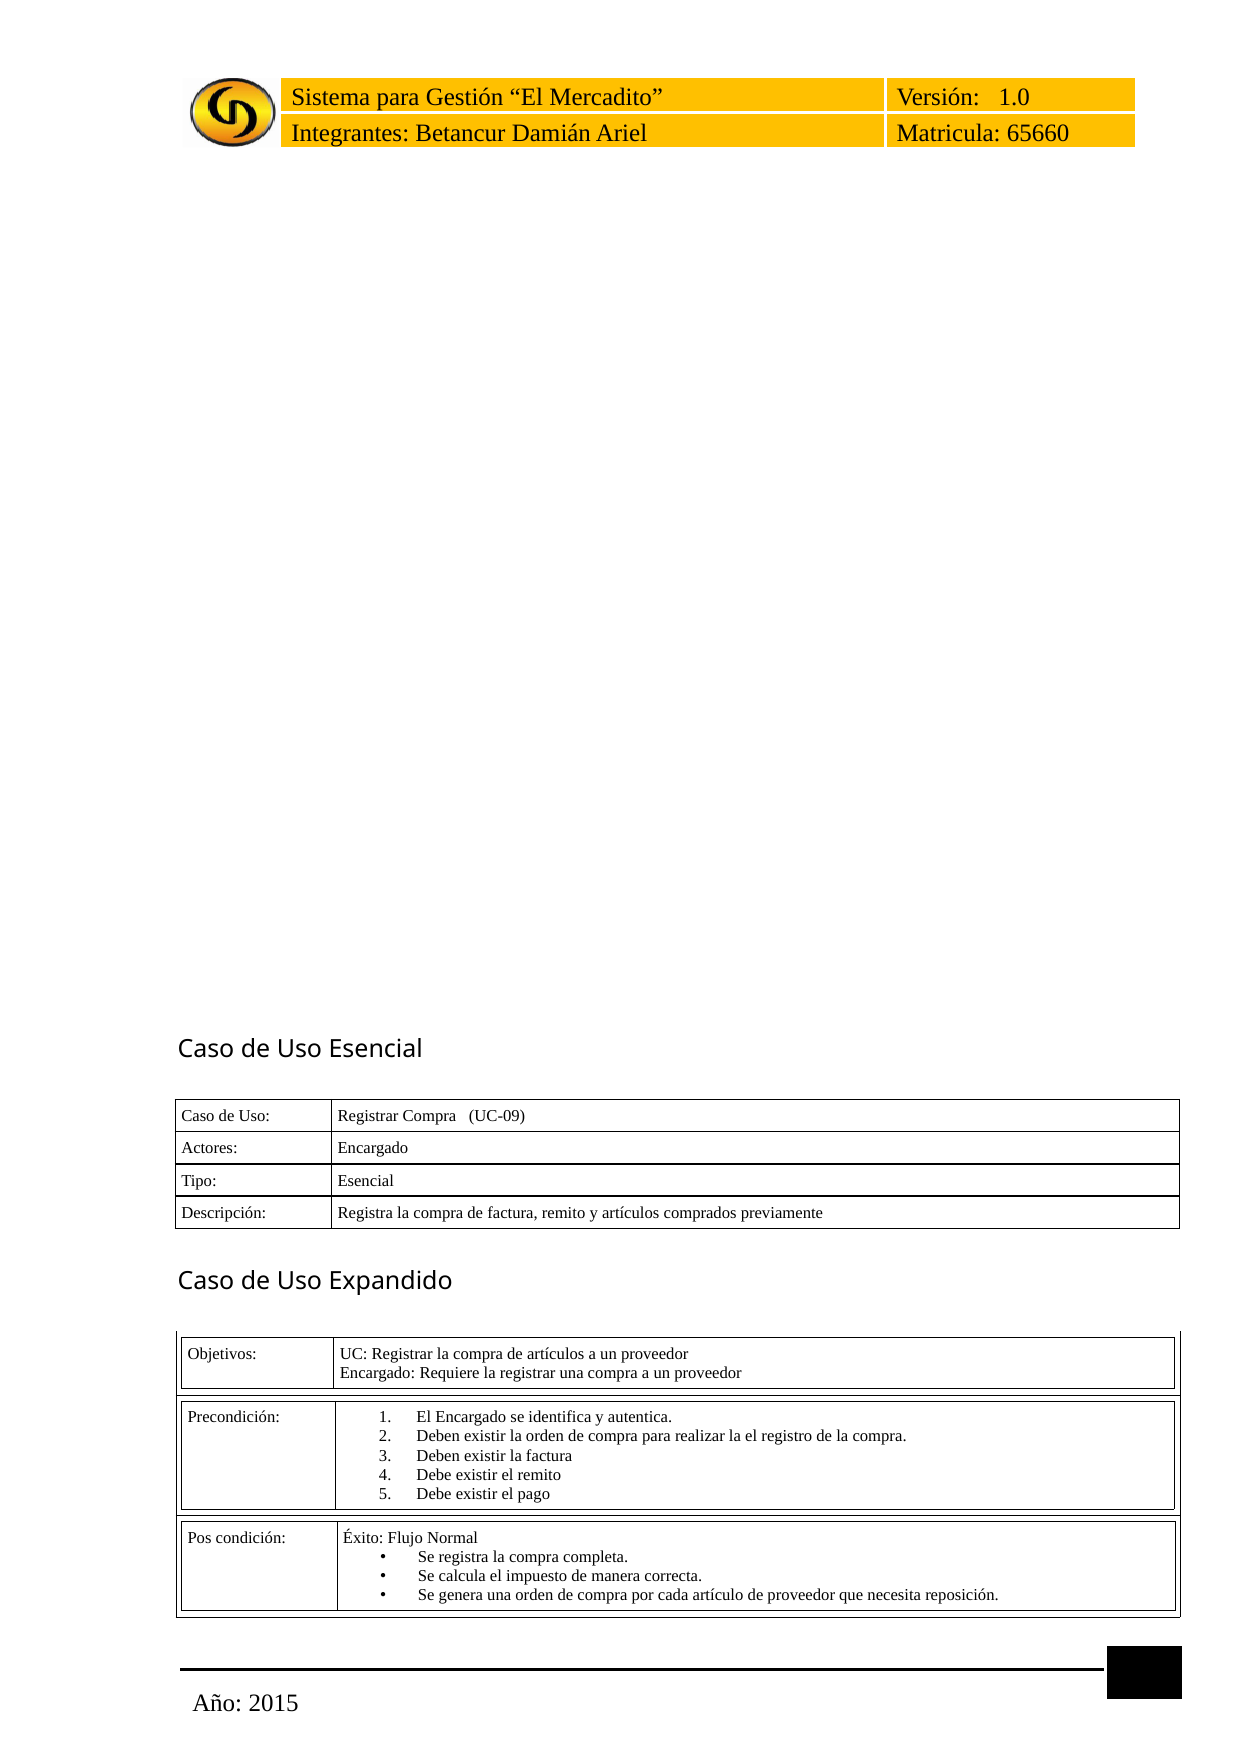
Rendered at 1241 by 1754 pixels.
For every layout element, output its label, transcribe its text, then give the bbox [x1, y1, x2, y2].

table_header Éxito: Flujo Normal Se registra la compra completa. Se calcula el impuesto de manera correcta. Se genera una orden de compra por cada artículo de proveedor que necesita reposición. Fracaso 1: *a En cualquier momento el sistema falla: Fracaso 2: *a.2 El Sistema detecta anomalías intentando la recuperación Fracaso 3: 3.a El Encargado no ingrese a la factura, el remito y el Pago Fracaso 4: 5.a. El Sistema informa que no se pudo actualizar el Stock [338, 1522, 1175, 1610]
table_cell [177, 1516, 1180, 1616]
table_header Caso de Uso: [176, 1100, 331, 1131]
table_cell Encargado [332, 1132, 1179, 1163]
table_header [177, 1331, 1180, 1394]
table_cell Registra la compra de factura, remito y artículos comprados previamente [332, 1197, 1179, 1227]
table_cell [177, 1396, 1180, 1515]
table_header El Encargado se identifica y autentica. Deben existir la orden de compra para realizar la el registro de la compra. Deben existir la factura Debe existir el remito Debe existir el pago [336, 1402, 1174, 1509]
text Caso de Uso Esencial [177, 1031, 1152, 1064]
table_cell Tipo: [176, 1165, 331, 1195]
table_header Pos condición: [182, 1522, 337, 1610]
table_header Registrar Compra (UC-09) [332, 1100, 1179, 1131]
table_cell Esencial [332, 1165, 1179, 1195]
table_cell Actores: [176, 1132, 331, 1163]
table_header Precondición: [182, 1402, 335, 1509]
table_cell Descripción: [176, 1197, 331, 1227]
table_header UC: Registrar la compra de artículos a un proveedor Encargado: Requiere la registrar una compra a un proveedor [334, 1338, 1174, 1388]
text Caso de Uso Expandido [177, 1263, 1152, 1297]
table_header Objetivos: [182, 1338, 333, 1388]
